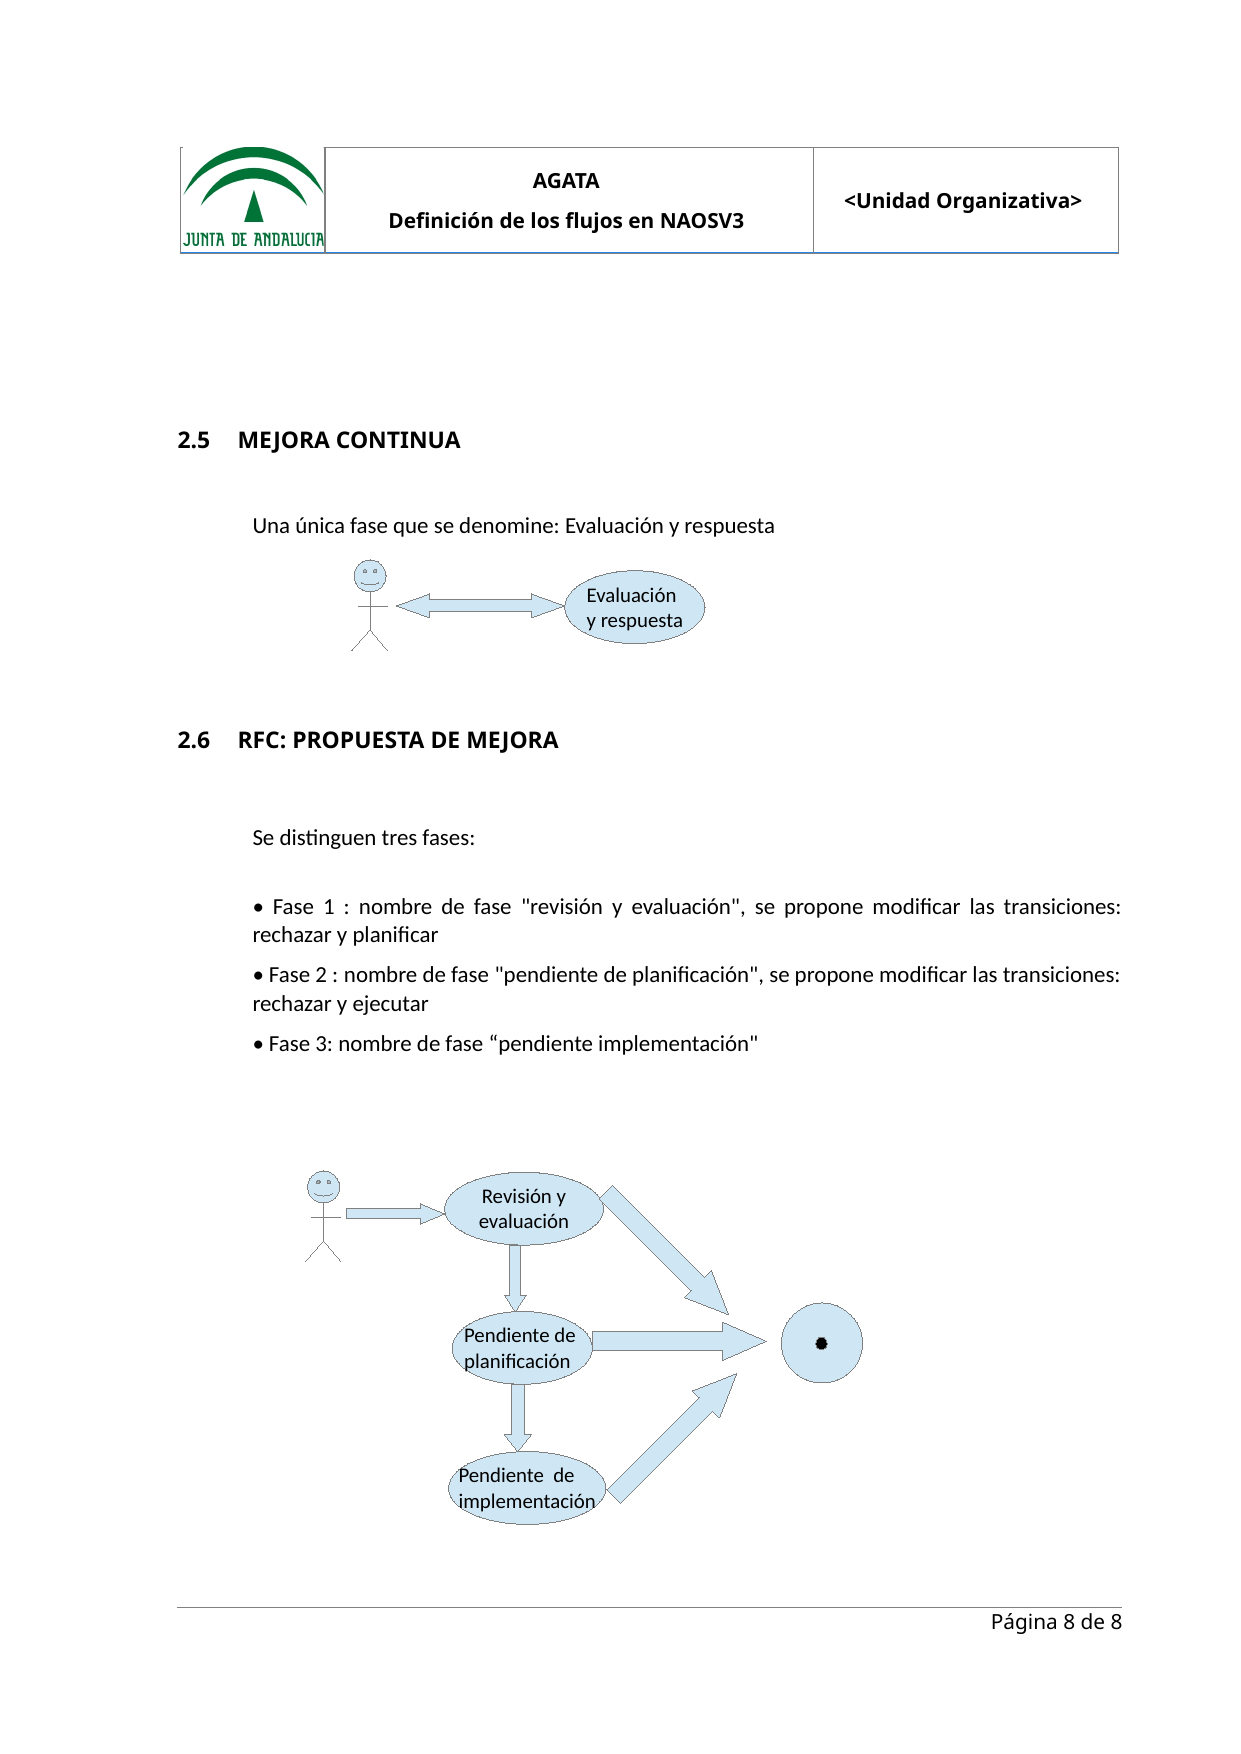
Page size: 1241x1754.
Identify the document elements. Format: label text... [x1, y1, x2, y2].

list • Fase 1 : nombre de fase "revisión y evaluación", se propone modificar las transiciones: rechazar y planificar [215, 864, 1122, 948]
list • Fase 2 : nombre de fase "pendiente de planificación", se propone modificar las transiciones: rechazar y ejecutar [215, 961, 1122, 1017]
picture [183, 147, 324, 246]
list Una única fase que se denomine: Evaluación y respuesta [215, 511, 1122, 539]
list • Fase 3: nombre de fase “pendiente implementación" [215, 1029, 1122, 1057]
subtitle MEJORA CONTINUA [177, 424, 1122, 455]
list Se distinguen tres fases: [215, 767, 1122, 852]
subtitle RFC: PROPUESTA DE MEJORA [177, 724, 1122, 755]
